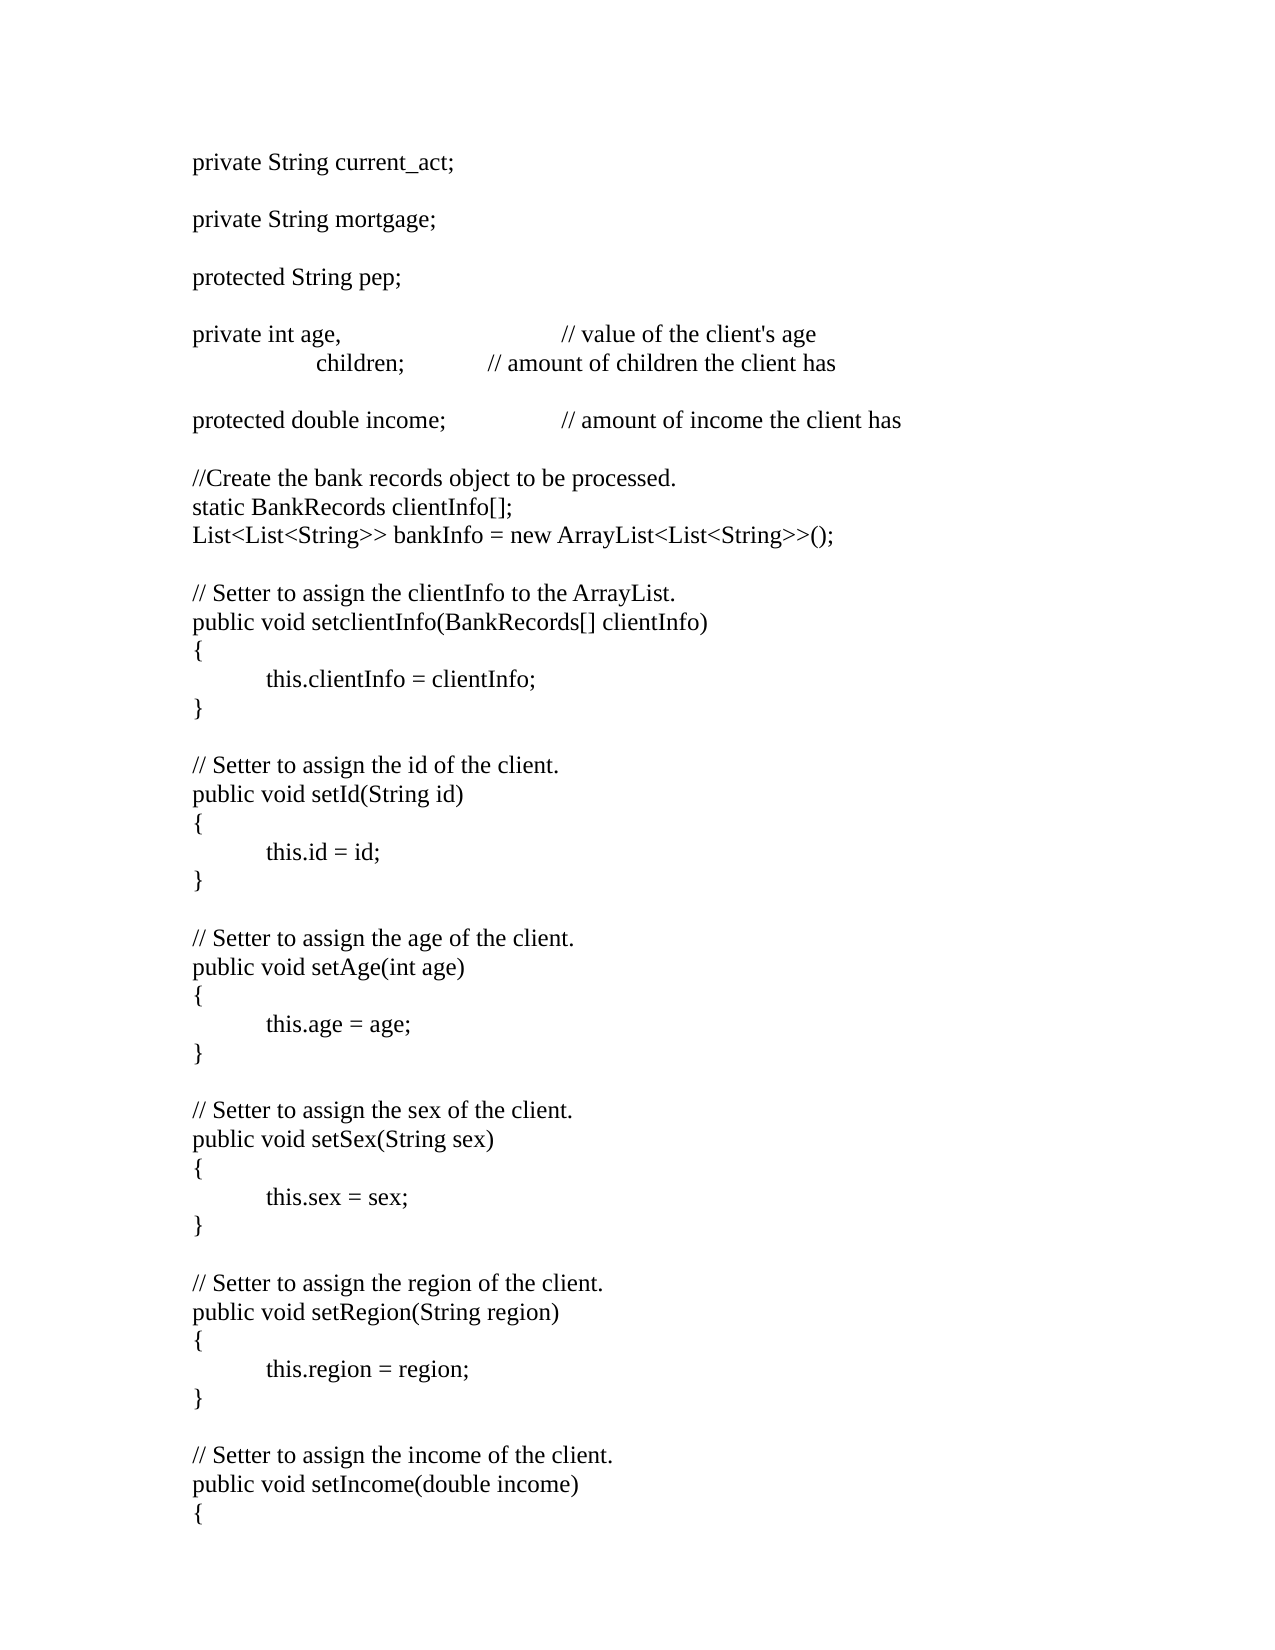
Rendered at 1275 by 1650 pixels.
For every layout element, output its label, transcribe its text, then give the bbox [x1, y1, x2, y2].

text this.age = age; [118, 1009, 1157, 1038]
text { [118, 636, 1157, 664]
text // Setter to assign the income of the client. [118, 1441, 1157, 1469]
text private String current_act; [118, 147, 1157, 176]
text protected double income; // amount of income the client has [118, 406, 1157, 434]
text { [118, 808, 1157, 837]
text public void setRegion(String region) [118, 1297, 1157, 1326]
text } [118, 1038, 1157, 1067]
text protected String pep; [118, 262, 1157, 291]
text this.clientInfo = clientInfo; [118, 664, 1157, 693]
text public void setclientInfo(BankRecords[] clientInfo) [118, 607, 1157, 636]
text this.id = id; [118, 837, 1157, 866]
text public void setId(String id) [118, 779, 1157, 808]
text this.region = region; [118, 1354, 1157, 1383]
text private int age, // value of the client's age [118, 319, 1157, 348]
text //Create the bank records object to be processed. [118, 463, 1157, 492]
text public void setAge(int age) [118, 952, 1157, 981]
text static BankRecords clientInfo[]; [118, 492, 1157, 521]
text this.sex = sex; [118, 1182, 1157, 1211]
text List<List<String>> bankInfo = new ArrayList<List<String>>(); [118, 521, 1157, 549]
text { [118, 981, 1157, 1009]
text // Setter to assign the region of the client. [118, 1268, 1157, 1297]
text children; // amount of children the client has [118, 348, 1157, 377]
text } [118, 866, 1157, 894]
text // Setter to assign the clientInfo to the ArrayList. [118, 578, 1157, 607]
text { [118, 1326, 1157, 1354]
text { [118, 1498, 1157, 1527]
text } [118, 1211, 1157, 1239]
text // Setter to assign the sex of the client. [118, 1096, 1157, 1124]
text // Setter to assign the age of the client. [118, 923, 1157, 952]
text public void setIncome(double income) [118, 1469, 1157, 1498]
text private String mortgage; [118, 204, 1157, 233]
text } [118, 1383, 1157, 1412]
text } [118, 693, 1157, 722]
text { [118, 1153, 1157, 1182]
text public void setSex(String sex) [118, 1124, 1157, 1153]
text // Setter to assign the id of the client. [118, 751, 1157, 779]
